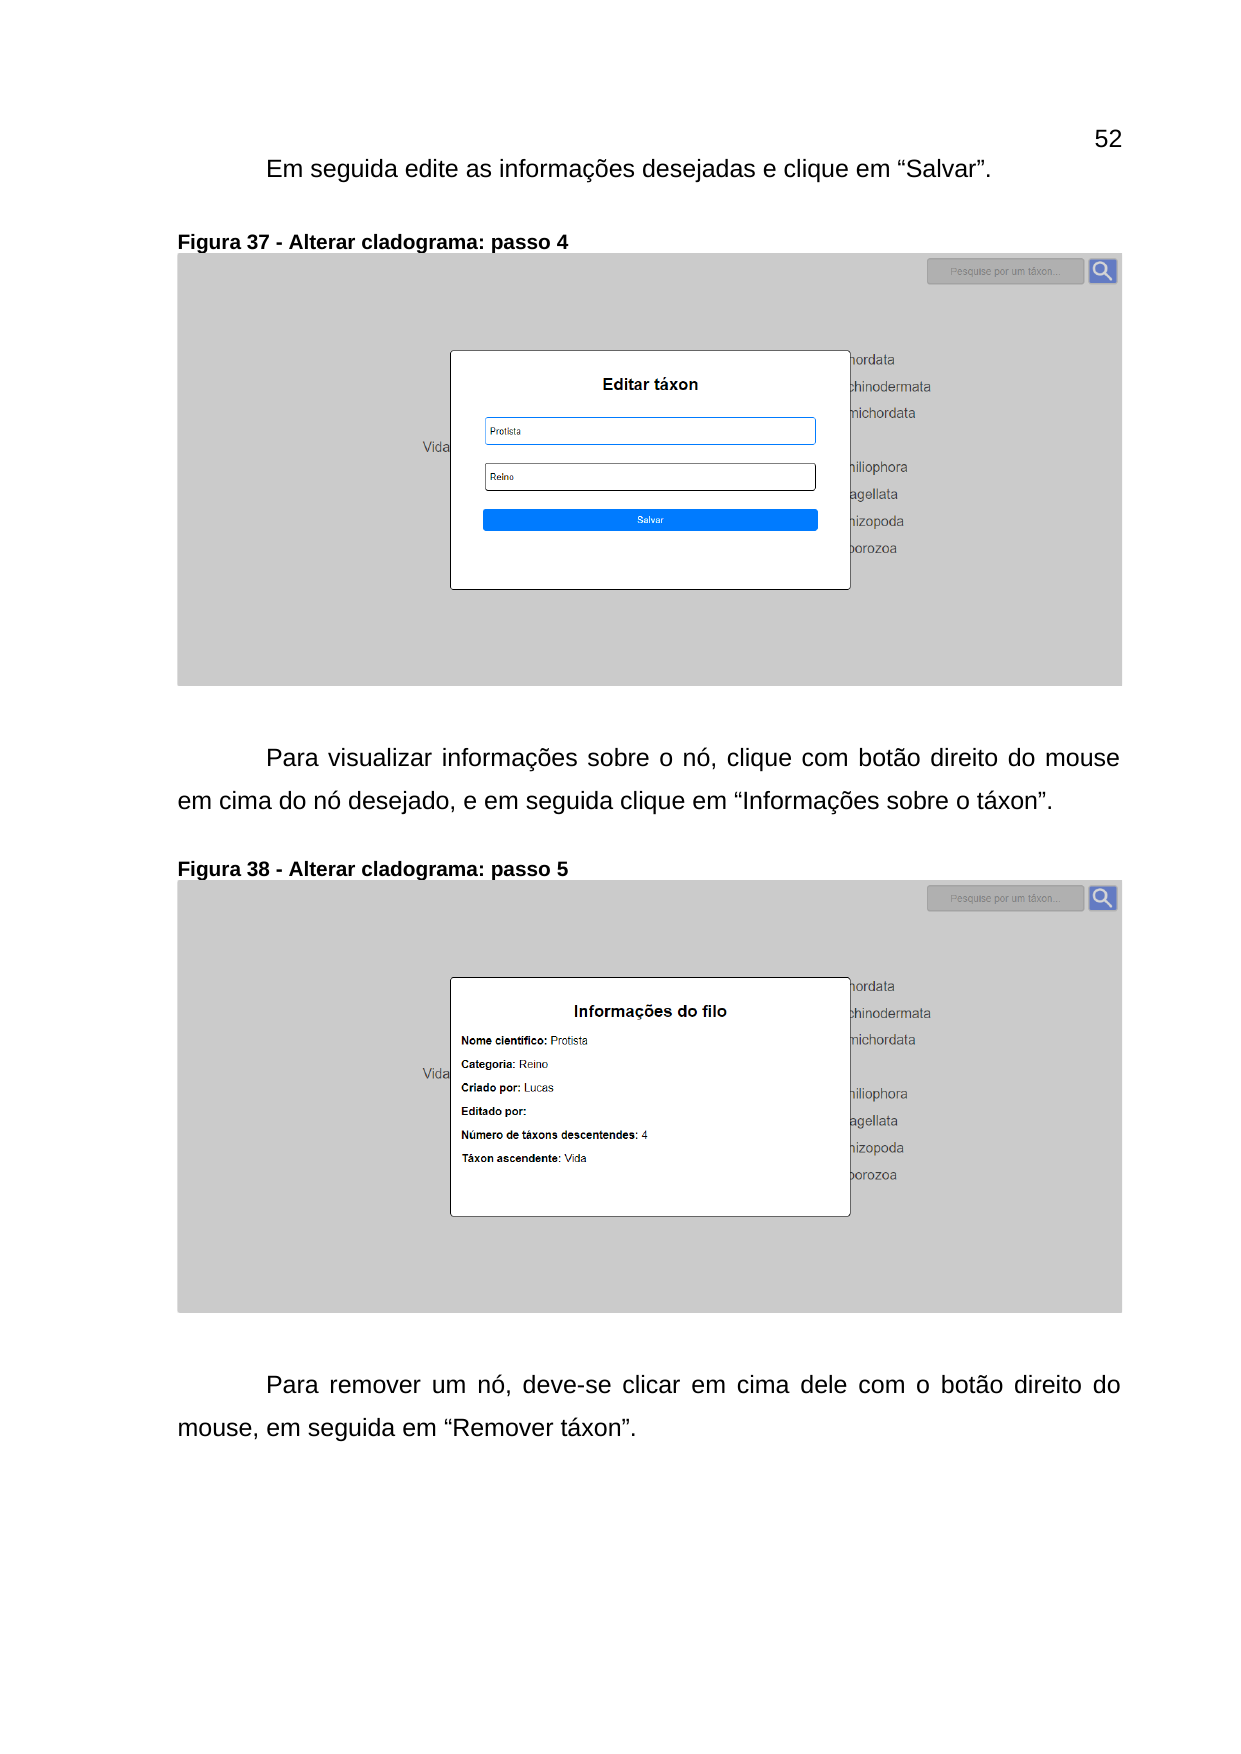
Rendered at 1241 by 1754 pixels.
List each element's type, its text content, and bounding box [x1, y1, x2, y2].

picture [177, 880, 1123, 1313]
text Figura 38 - Alterar cladograma: passo 5 [177, 857, 1122, 880]
text Figura 37 - Alterar cladograma: passo 4 [177, 230, 1122, 253]
picture [177, 253, 1123, 686]
text Em seguida edite as informações desejadas e clique em “Salvar”. [177, 153, 1122, 182]
text Para remover um nó, deve-se clicar em cima dele com o botão direito do mouse, em seguida em “Remover táxon”. [177, 1370, 1122, 1442]
text Para visualizar informações sobre o nó, clique com botão direito do mouse em cima do nó desejado, e em seguida clique em “Informações sobre o táxon”. [177, 743, 1122, 814]
